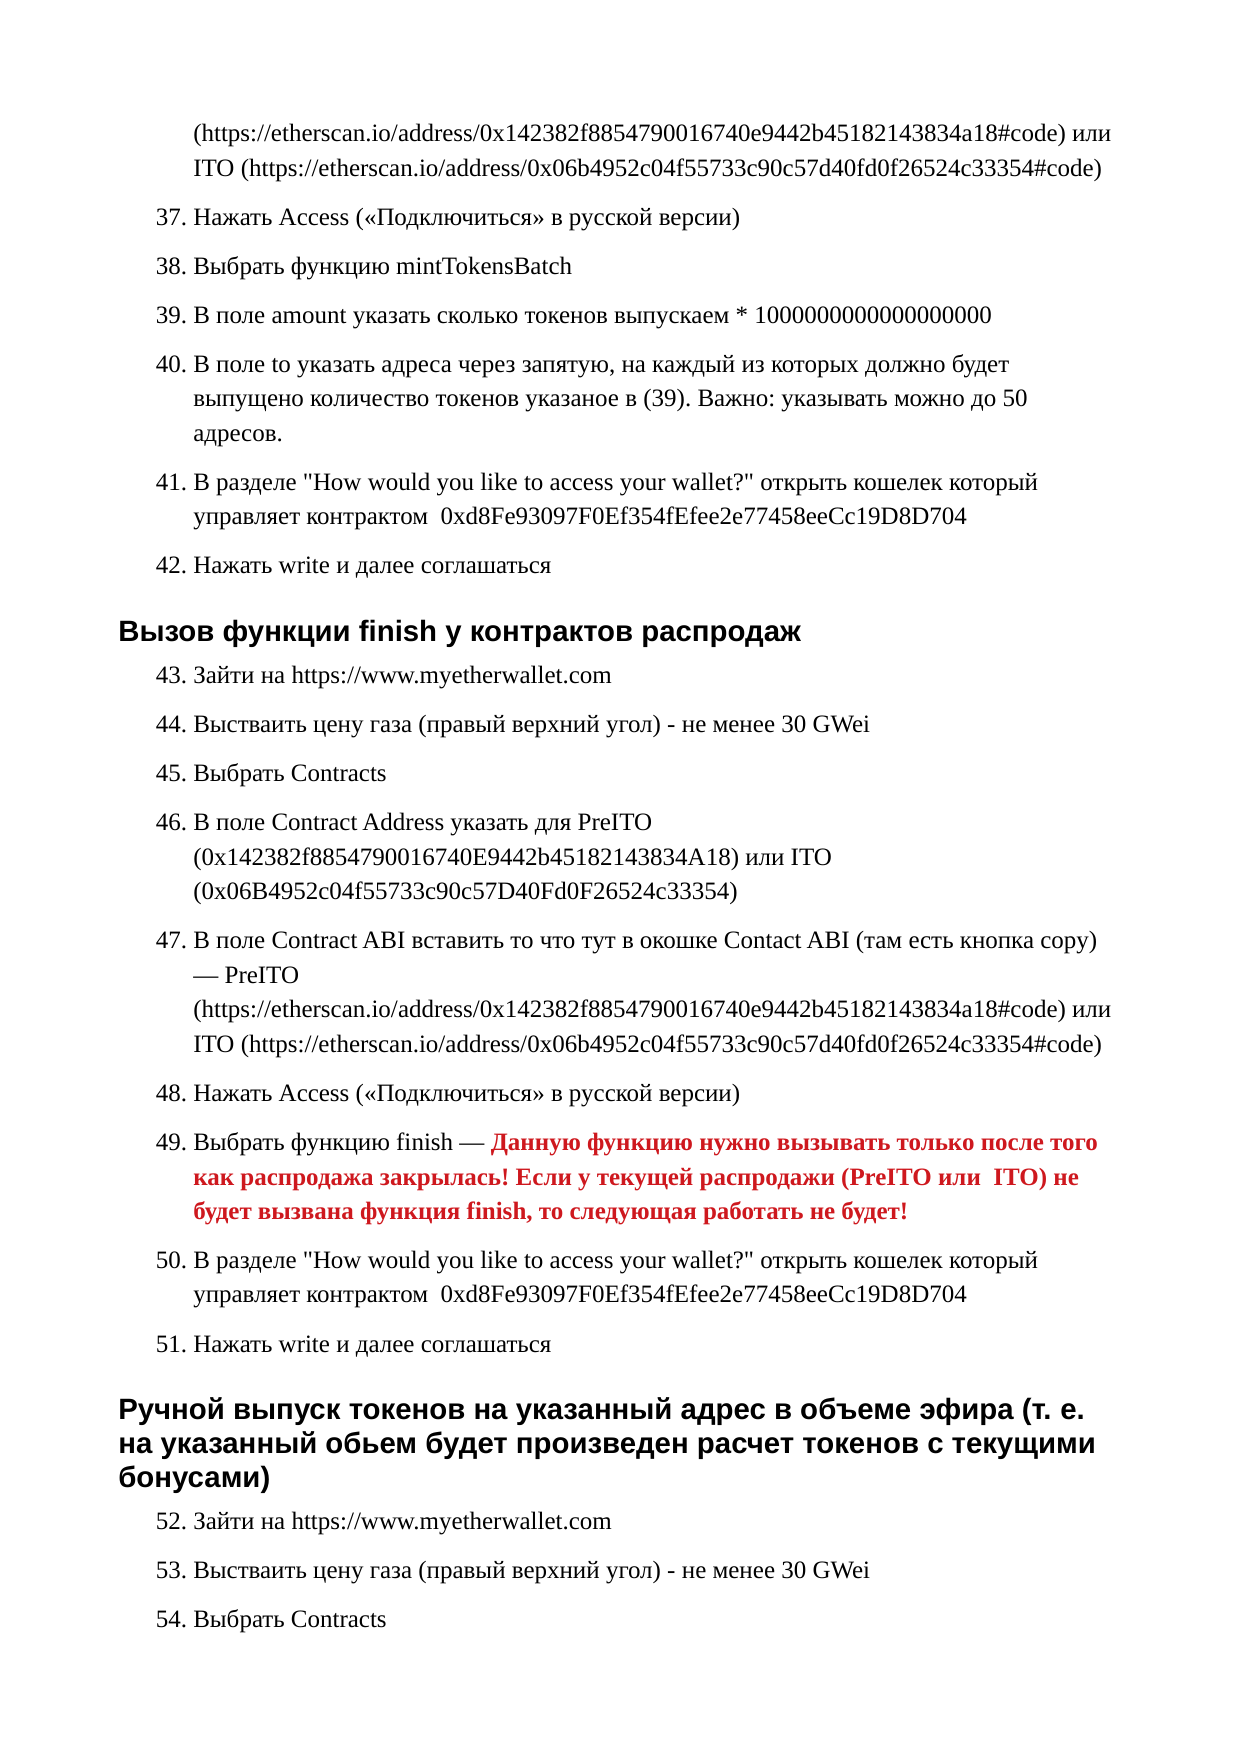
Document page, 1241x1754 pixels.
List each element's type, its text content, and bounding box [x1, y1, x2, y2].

list Выстваить цену газа (правый верхний угол) - не менее 30 GWei [156, 1555, 1122, 1584]
list В поле to указать адреса через запятую, на каждый из которых должно будет выпущено количество токенов указаное в (39). Важно: указывать можно до 50 адресов. [156, 349, 1122, 447]
list Нажать write и далее соглашаться [156, 550, 1122, 579]
list Зайти на https://www.myetherwallet.com [156, 660, 1122, 689]
list В поле amount указать сколько токенов выпускаем * 1000000000000000000 [156, 300, 1122, 328]
list В разделе "How would you like to access your wallet?" открыть кошелек который управляет контрактом 0xd8Fe93097F0Ef354fEfee2e77458eeCc19D8D704 [156, 1245, 1122, 1308]
list Выстваить цену газа (правый верхний угол) - не менее 30 GWei [156, 709, 1122, 738]
list В поле Contract ABI вставить то что тут в окошке Contact ABI (там есть кнопка copy) — PreITO (https://etherscan.io/address/0x142382f8854790016740e9442b45182143834a18#code) или ITO (https://etherscan.io/address/0x06b4952c04f55733c90c57d40fd0f26524c33354#code) [156, 926, 1122, 1058]
subtitle Вызов функции finish у контрактов распродаж [118, 614, 1122, 648]
list В поле Contract Address указать для PreITO (0x142382f8854790016740E9442b45182143834A18) или ITO (0x06B4952c04f55733c90c57D40Fd0F26524c33354) [156, 807, 1122, 905]
list В разделе "How would you like to access your wallet?" открыть кошелек который управляет контрактом 0xd8Fe93097F0Ef354fEfee2e77458eeCc19D8D704 [156, 467, 1122, 530]
list Нажать write и далее соглашаться [156, 1329, 1122, 1357]
list Выбрать Contracts [156, 1604, 1122, 1633]
list Выбрать Contracts [156, 758, 1122, 787]
list Выбрать функцию finish — Данную функцию нужно вызывать только после того как распродажа закрылась! Если у текущей распродажи (PreITO или ITO) не будет вызвана функция finish, то следующая работать не будет! [156, 1127, 1122, 1225]
list Выбрать функцию mintTokensBatch [156, 251, 1122, 279]
subtitle Ручной выпуск токенов на указанный адрес в объеме эфира (т. е. на указанный обьем будет произведен расчет токенов с текущими бонусами) [118, 1392, 1122, 1493]
list Нажать Access («Подключиться» в русской версии) [156, 202, 1122, 230]
list (https://etherscan.io/address/0x142382f8854790016740e9442b45182143834a18#code) или ITO (https://etherscan.io/address/0x06b4952c04f55733c90c57d40fd0f26524c33354#code) [156, 118, 1122, 181]
list Нажать Access («Подключиться» в русской версии) [156, 1078, 1122, 1107]
list Зайти на https://www.myetherwallet.com [156, 1506, 1122, 1535]
